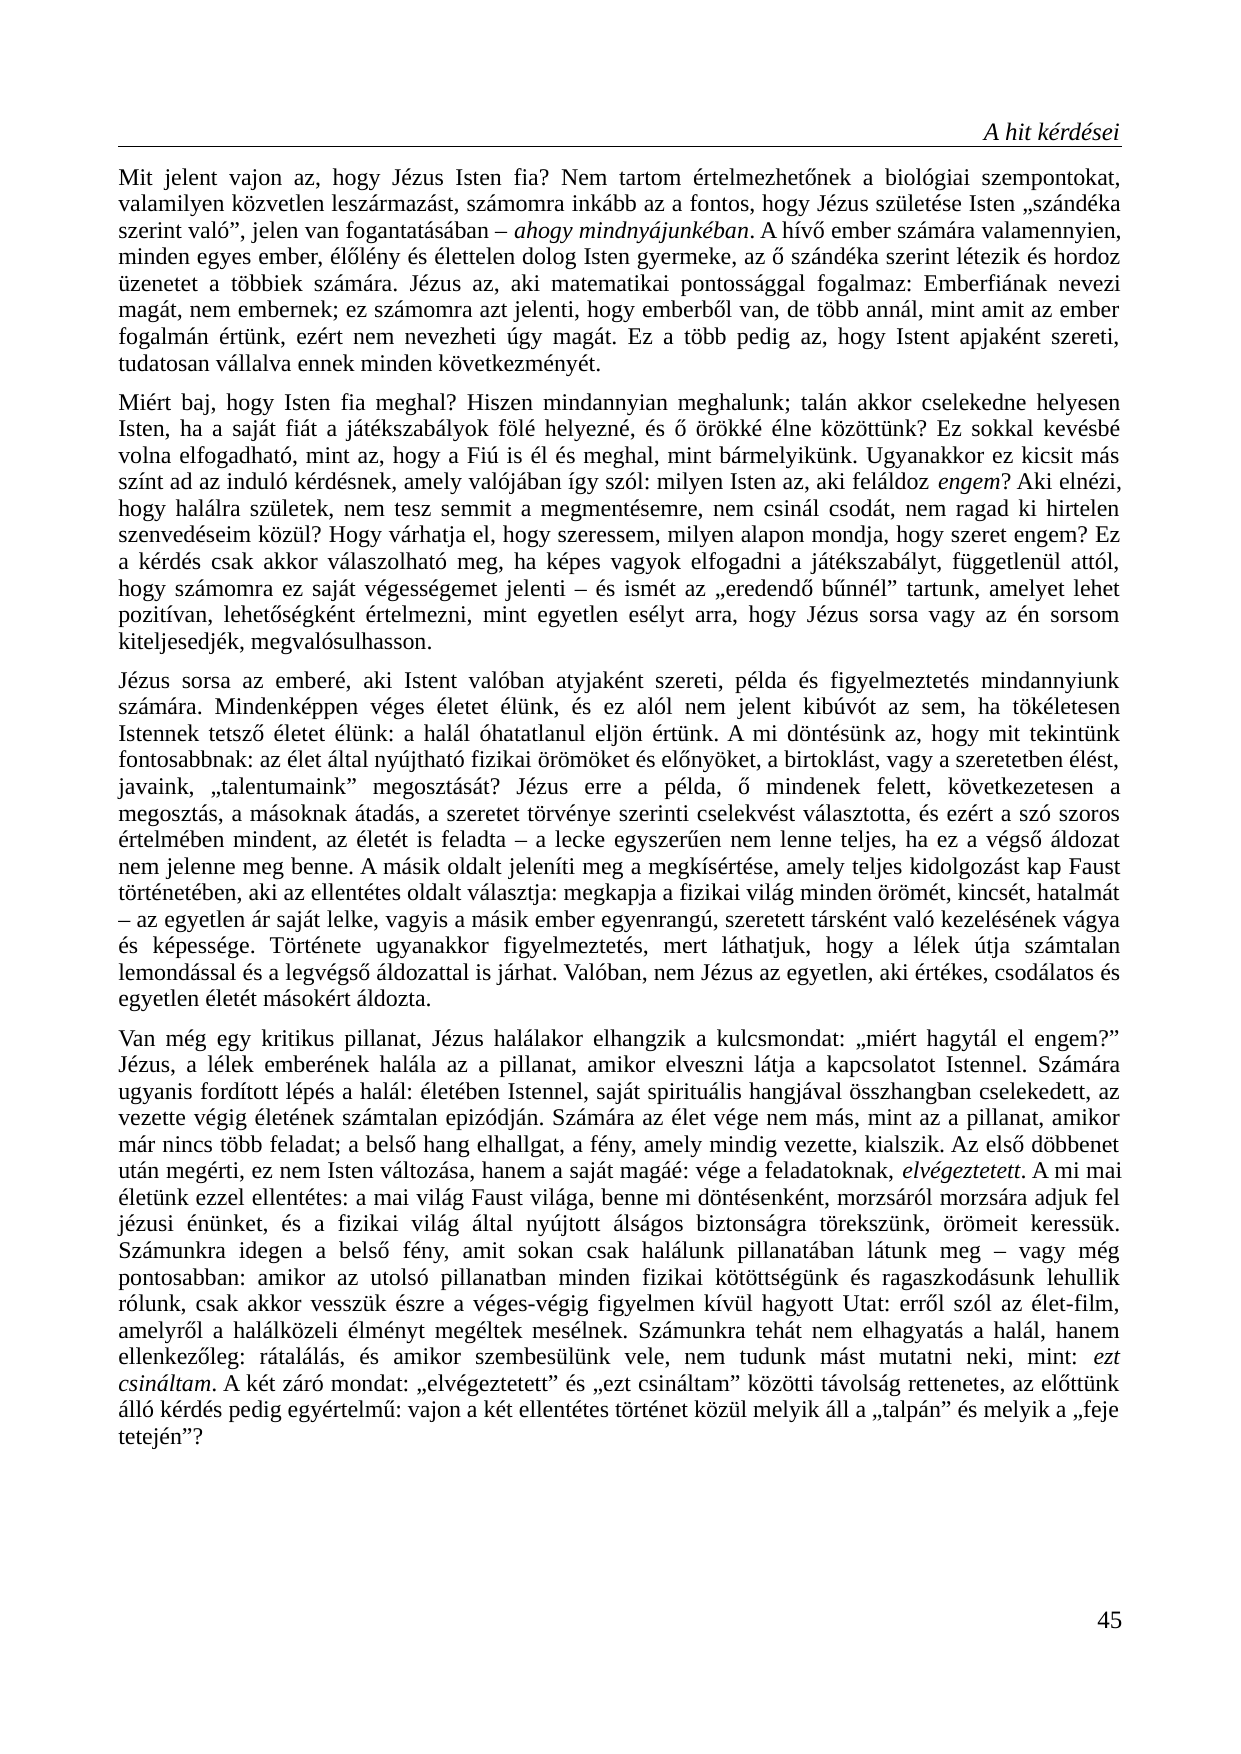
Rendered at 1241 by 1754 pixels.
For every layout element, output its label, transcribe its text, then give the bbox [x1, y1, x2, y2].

text Miért baj, hogy Isten fia meghal? Hiszen mindannyian meghalunk; talán akkor cselekedne helyesen Isten, ha a saját fiát a játékszabályok fölé helyezné, és ő örökké élne közöttünk? Ez sokkal kevésbé volna elfogadható, mint az, hogy a Fiú is él és meghal, mint bármelyikünk. Ugyanakkor ez kicsit más színt ad az induló kérdésnek, amely valójában így szól: milyen Isten az, aki feláldoz engem? Aki elnézi, hogy halálra születek, nem tesz semmit a megmentésemre, nem csinál csodát, nem ragad ki hirtelen szenvedéseim közül? Hogy várhatja el, hogy szeressem, milyen alapon mondja, hogy szeret engem? Ez a kérdés csak akkor válaszolható meg, ha képes vagyok elfogadni a játékszabályt, függetlenül attól, hogy számomra ez saját végességemet jelenti – és ismét az „eredendő bűnnél” tartunk, amelyet lehet pozitívan, lehetőségként értelmezni, mint egyetlen esélyt arra, hogy Jézus sorsa vagy az én sorsom kiteljesedjék, megvalósulhasson. [118, 389, 1122, 654]
text Jézus sorsa az emberé, aki Istent valóban atyjaként szereti, példa és figyelmeztetés mindannyiunk számára. Mindenképpen véges életet élünk, és ez alól nem jelent kibúvót az sem, ha tökéletesen Istennek tetsző életet élünk: a halál óhatatlanul eljön értünk. A mi döntésünk az, hogy mit tekintünk fontosabbnak: az élet által nyújtható fizikai örömöket és előnyöket, a birtoklást, vagy a szeretetben élést, javaink, „talentumaink” megosztását? Jézus erre a példa, ő mindenek felett, következetesen a megosztás, a másoknak átadás, a szeretet törvénye szerinti cselekvést választotta, és ezért a szó szoros értelmében mindent, az életét is feladta – a lecke egyszerűen nem lenne teljes, ha ez a végső áldozat nem jelenne meg benne. A másik oldalt jeleníti meg a megkísértése, amely teljes kidolgozást kap Faust történetében, aki az ellentétes oldalt választja: megkapja a fizikai világ minden örömét, kincsét, hatalmát – az egyetlen ár saját lelke, vagyis a másik ember egyenrangú, szeretett társként való kezelésének vágya és képessége. Története ugyanakkor figyelmeztetés, mert láthatjuk, hogy a lélek útja számtalan lemondással és a legvégső áldozattal is járhat. Valóban, nem Jézus az egyetlen, aki értékes, csodálatos és egyetlen életét másokért áldozta. [118, 667, 1122, 1012]
text Mit jelent vajon az, hogy Jézus Isten fia? Nem tartom értelmezhetőnek a biológiai szempontokat, valamilyen közvetlen leszármazást, számomra inkább az a fontos, hogy Jézus születése Isten „szándéka szerint való”, jelen van fogantatásában – ahogy mindnyájunkéban. A hívő ember számára valamennyien, minden egyes ember, élőlény és élettelen dolog Isten gyermeke, az ő szándéka szerint létezik és hordoz üzenetet a többiek számára. Jézus az, aki matematikai pontossággal fogalmaz: Emberfiának nevezi magát, nem embernek; ez számomra azt jelenti, hogy emberből van, de több annál, mint amit az ember fogalmán értünk, ezért nem nevezheti úgy magát. Ez a több pedig az, hogy Istent apjaként szereti, tudatosan vállalva ennek minden következményét. [118, 164, 1122, 376]
text Van még egy kritikus pillanat, Jézus halálakor elhangzik a kulcsmondat: „miért hagytál el engem?” Jézus, a lélek emberének halála az a pillanat, amikor elveszni látja a kapcsolatot Istennel. Számára ugyanis fordított lépés a halál: életében Istennel, saját spirituális hangjával összhangban cselekedett, az vezette végig életének számtalan epizódján. Számára az élet vége nem más, mint az a pillanat, amikor már nincs több feladat; a belső hang elhallgat, a fény, amely mindig vezette, kialszik. Az első döbbenet után megérti, ez nem Isten változása, hanem a saját magáé: vége a feladatoknak, elvégeztetett. A mi mai életünk ezzel ellentétes: a mai világ Faust világa, benne mi döntésenként, morzsáról morzsára adjuk fel jézusi énünket, és a fizikai világ által nyújtott álságos biztonságra törekszünk, örömeit keressük. Számunkra idegen a belső fény, amit sokan csak halálunk pillanatában látunk meg – vagy még pontosabban: amikor az utolsó pillanatban minden fizikai kötöttségünk és ragaszkodásunk lehullik rólunk, csak akkor vesszük észre a véges-végig figyelmen kívül hagyott Utat: erről szól az élet-film, amelyről a halálközeli élményt megéltek mesélnek. Számunkra tehát nem elhagyatás a halál, hanem ellenkezőleg: rátalálás, és amikor szembesülünk vele, nem tudunk mást mutatni neki, mint: ezt csináltam. A két záró mondat: „elvégeztetett” és „ezt csináltam” közötti távolság rettenetes, az előttünk álló kérdés pedig egyértelmű: vajon a két ellentétes történet közül melyik áll a „talpán” és melyik a „feje tetején”? [118, 1024, 1122, 1449]
